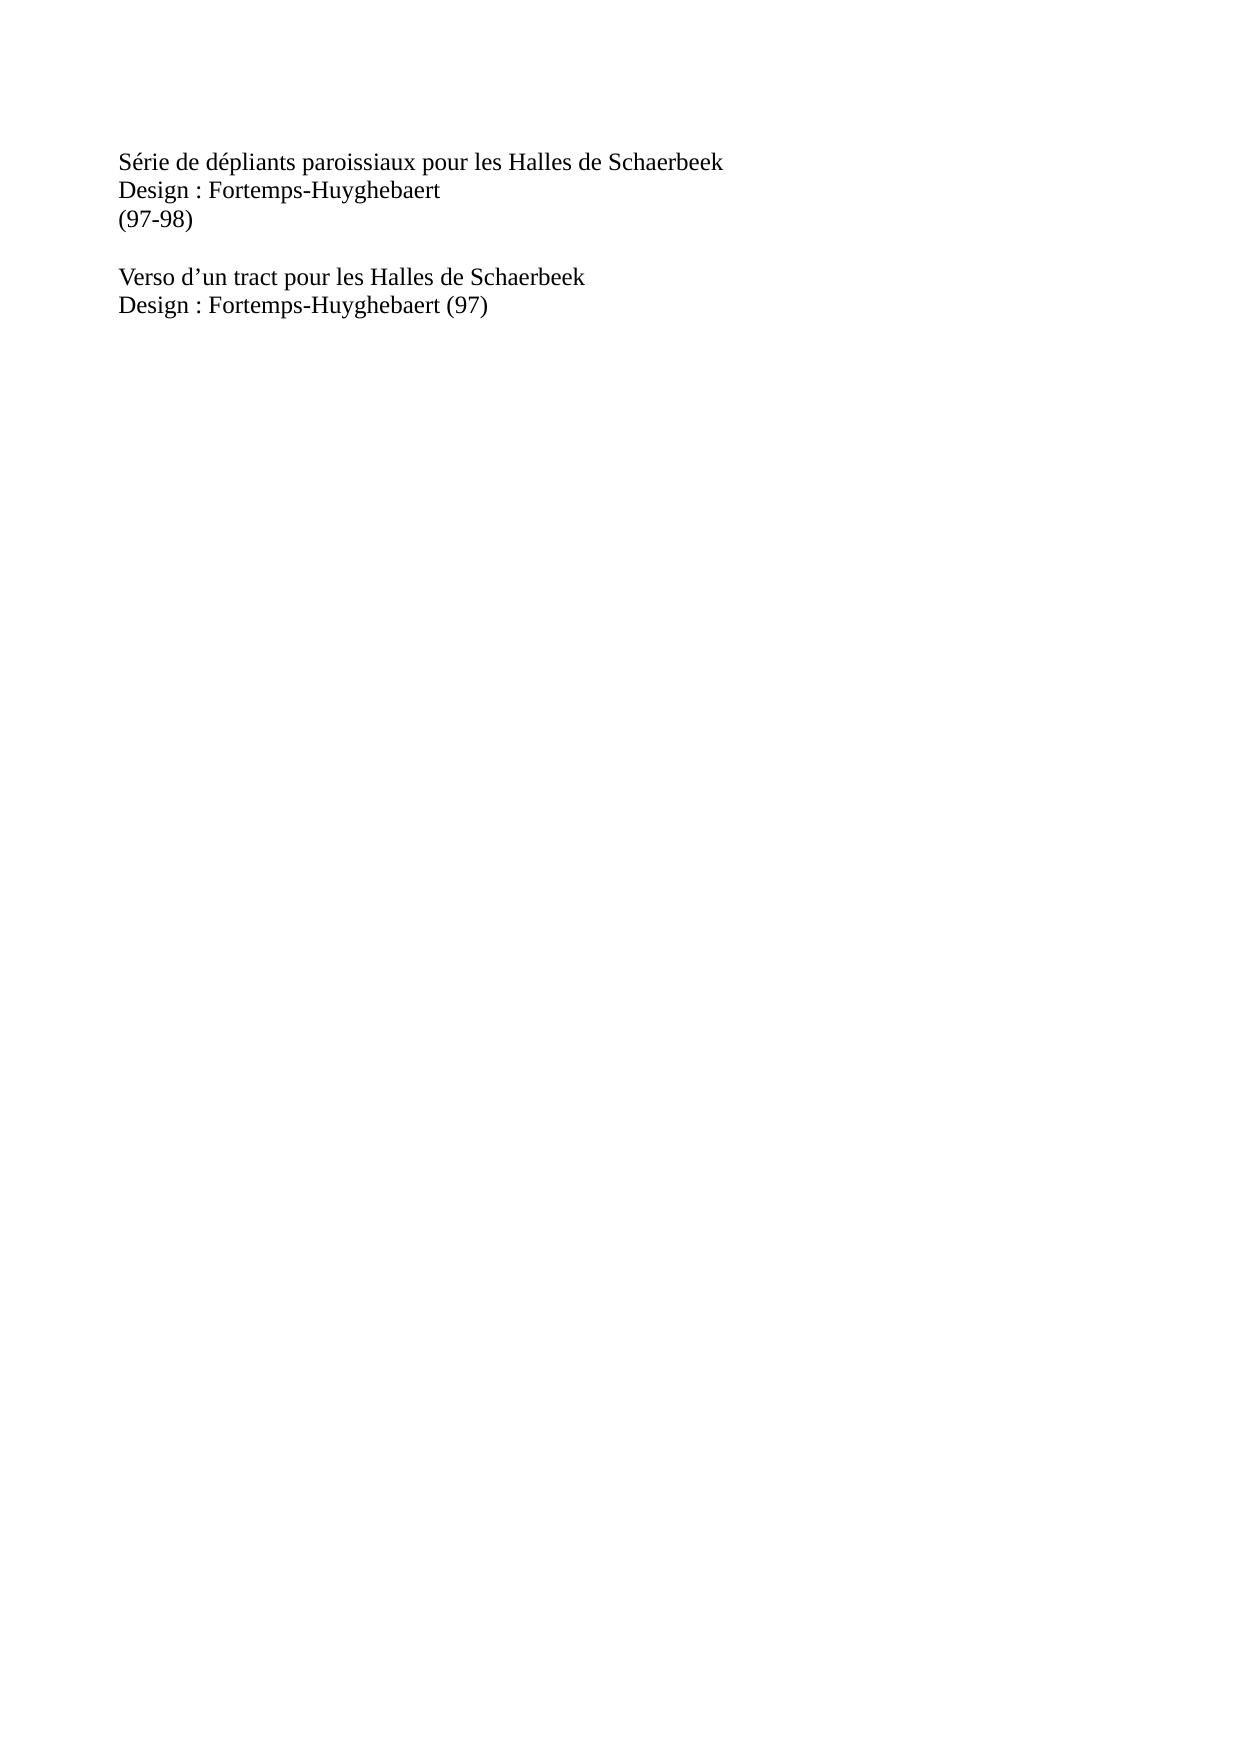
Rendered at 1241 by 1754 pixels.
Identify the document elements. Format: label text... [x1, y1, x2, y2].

text Design : Fortemps-Huyghebaert (97) [118, 291, 1122, 319]
text Série de dépliants paroissiaux pour les Halles de Schaerbeek [118, 147, 1122, 176]
text (97-98) [118, 204, 1122, 233]
text Design : Fortemps-Huyghebaert [118, 176, 1122, 204]
text Verso d’un tract pour les Halles de Schaerbeek [118, 262, 1122, 291]
